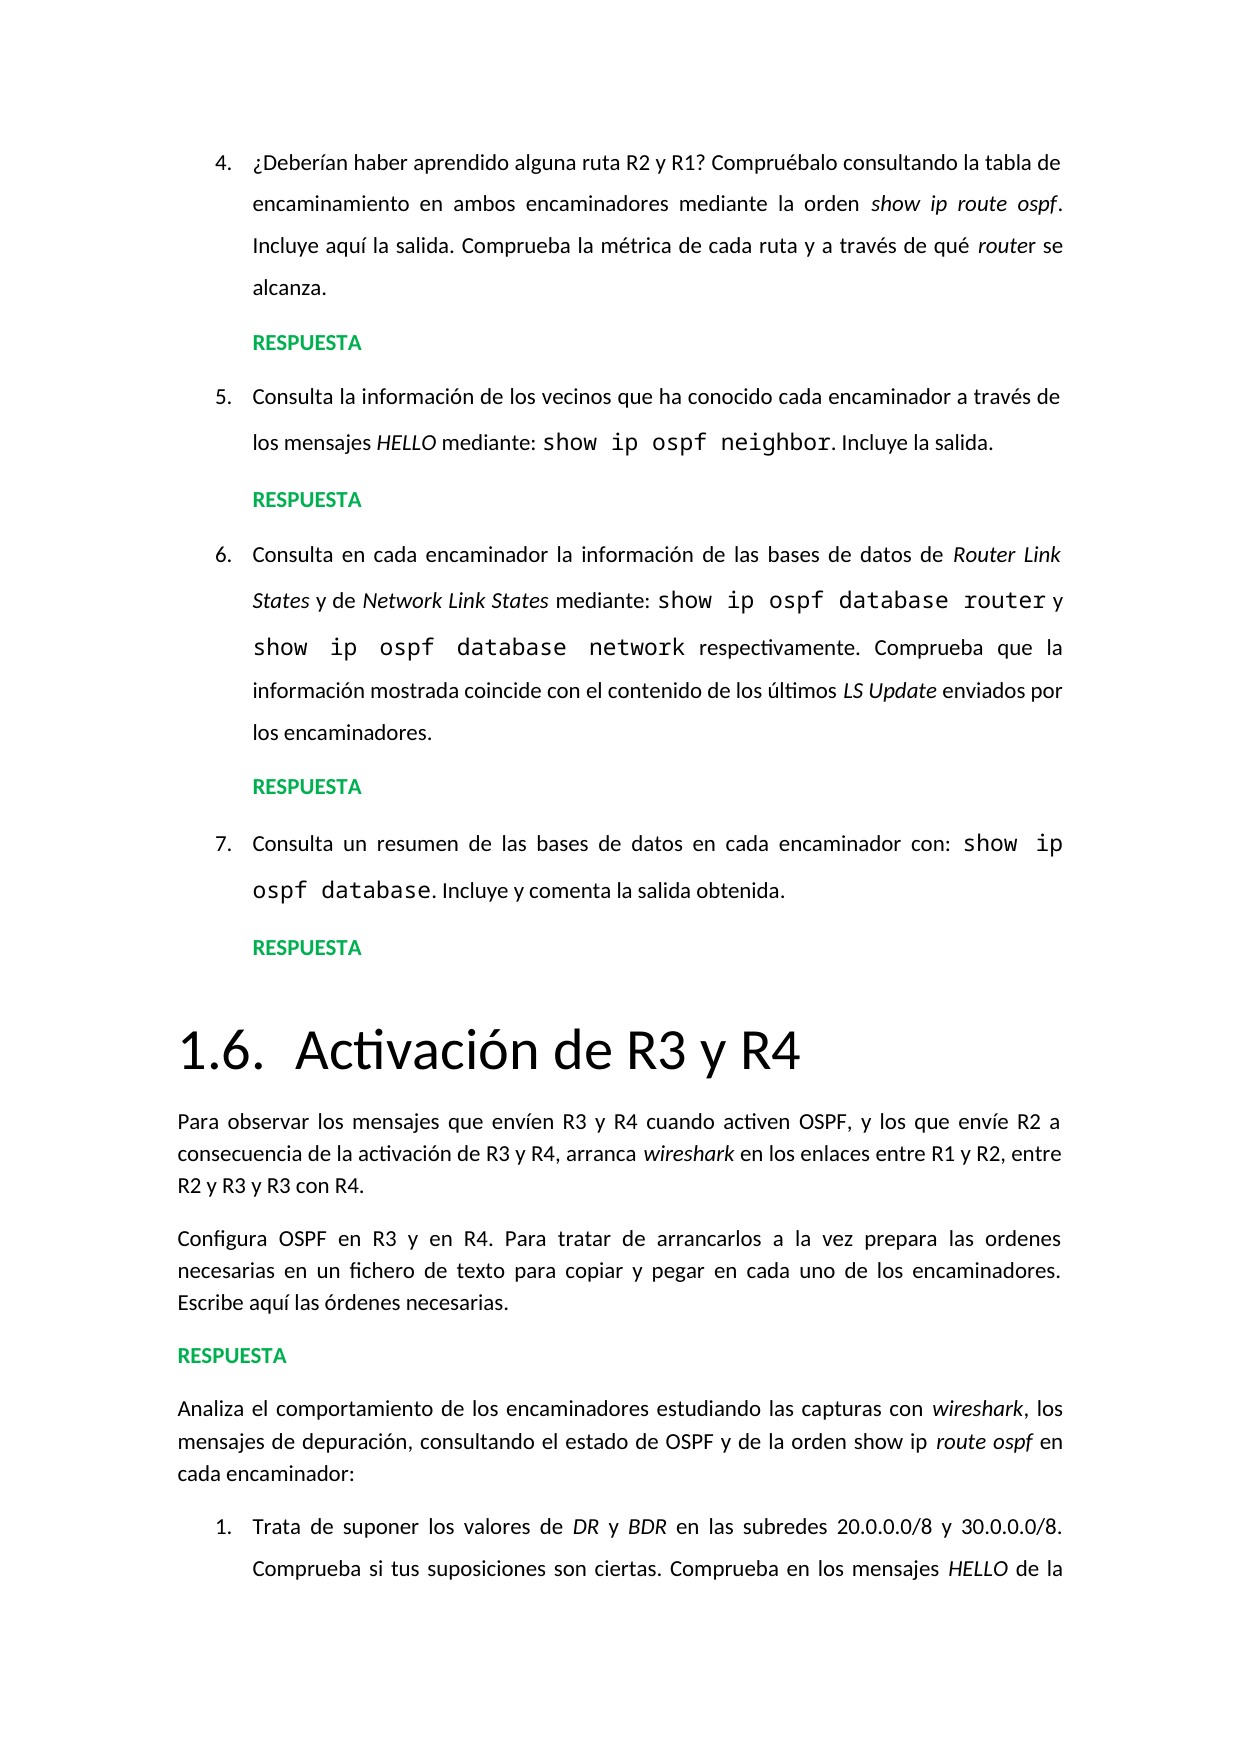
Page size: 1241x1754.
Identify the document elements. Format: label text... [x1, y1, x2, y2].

list Trata de suponer los valores de DR y BDR en las subredes 20.0.0.0/8 y 30.0.0.0/8. Comprueba si tus suposiciones son ciertas. Comprueba en los mensajes HELLO de la [215, 1512, 1063, 1582]
text RESPUESTA [252, 772, 1063, 800]
list Consulta un resumen de las bases de datos en cada encaminador con: show ip ospf database. Incluye y comenta la salida obtenida. [215, 827, 1063, 905]
text RESPUESTA [252, 933, 1063, 961]
text RESPUESTA [252, 328, 1063, 356]
text Analiza el comportamiento de los encaminadores estudiando las capturas con wireshark, los mensajes de depuración, consultando el estado de OSPF y de la orden show ip route ospf en cada encaminador: [177, 1394, 1063, 1487]
subtitle Activación de R3 y R4 [177, 1012, 1063, 1084]
list Consulta la información de los vecinos que ha conocido cada encaminador a través de los mensajes HELLO mediante: show ip ospf neighbor. Incluye la salida. [215, 382, 1063, 457]
list Consulta en cada encaminador la información de las bases de datos de Router Link States y de Network Link States mediante: show ip ospf database router y show ip ospf database network respectivamente. Comprueba que la información mostrada coincide con el contenido de los últimos LS Update enviados por los encaminadores. [215, 540, 1063, 746]
text Configura OSPF en R3 y en R4. Para tratar de arrancarlos a la vez prepara las ordenes necesarias en un fichero de texto para copiar y pegar en cada uno de los encaminadores. Escribe aquí las órdenes necesarias. [177, 1224, 1063, 1317]
text Para observar los mensajes que envíen R3 y R4 cuando activen OSPF, y los que envíe R2 a consecuencia de la activación de R3 y R4, arranca wireshark en los enlaces entre R1 y R2, entre R2 y R3 y R3 con R4. [177, 1107, 1063, 1199]
text RESPUESTA [252, 486, 1063, 513]
list ¿Deberían haber aprendido alguna ruta R2 y R1? Compruébalo consultando la tabla de encaminamiento en ambos encaminadores mediante la orden show ip route ospf. Incluye aquí la salida. Comprueba la métrica de cada ruta y a través de qué router se alcanza. [215, 148, 1063, 302]
text RESPUESTA [177, 1342, 1063, 1369]
